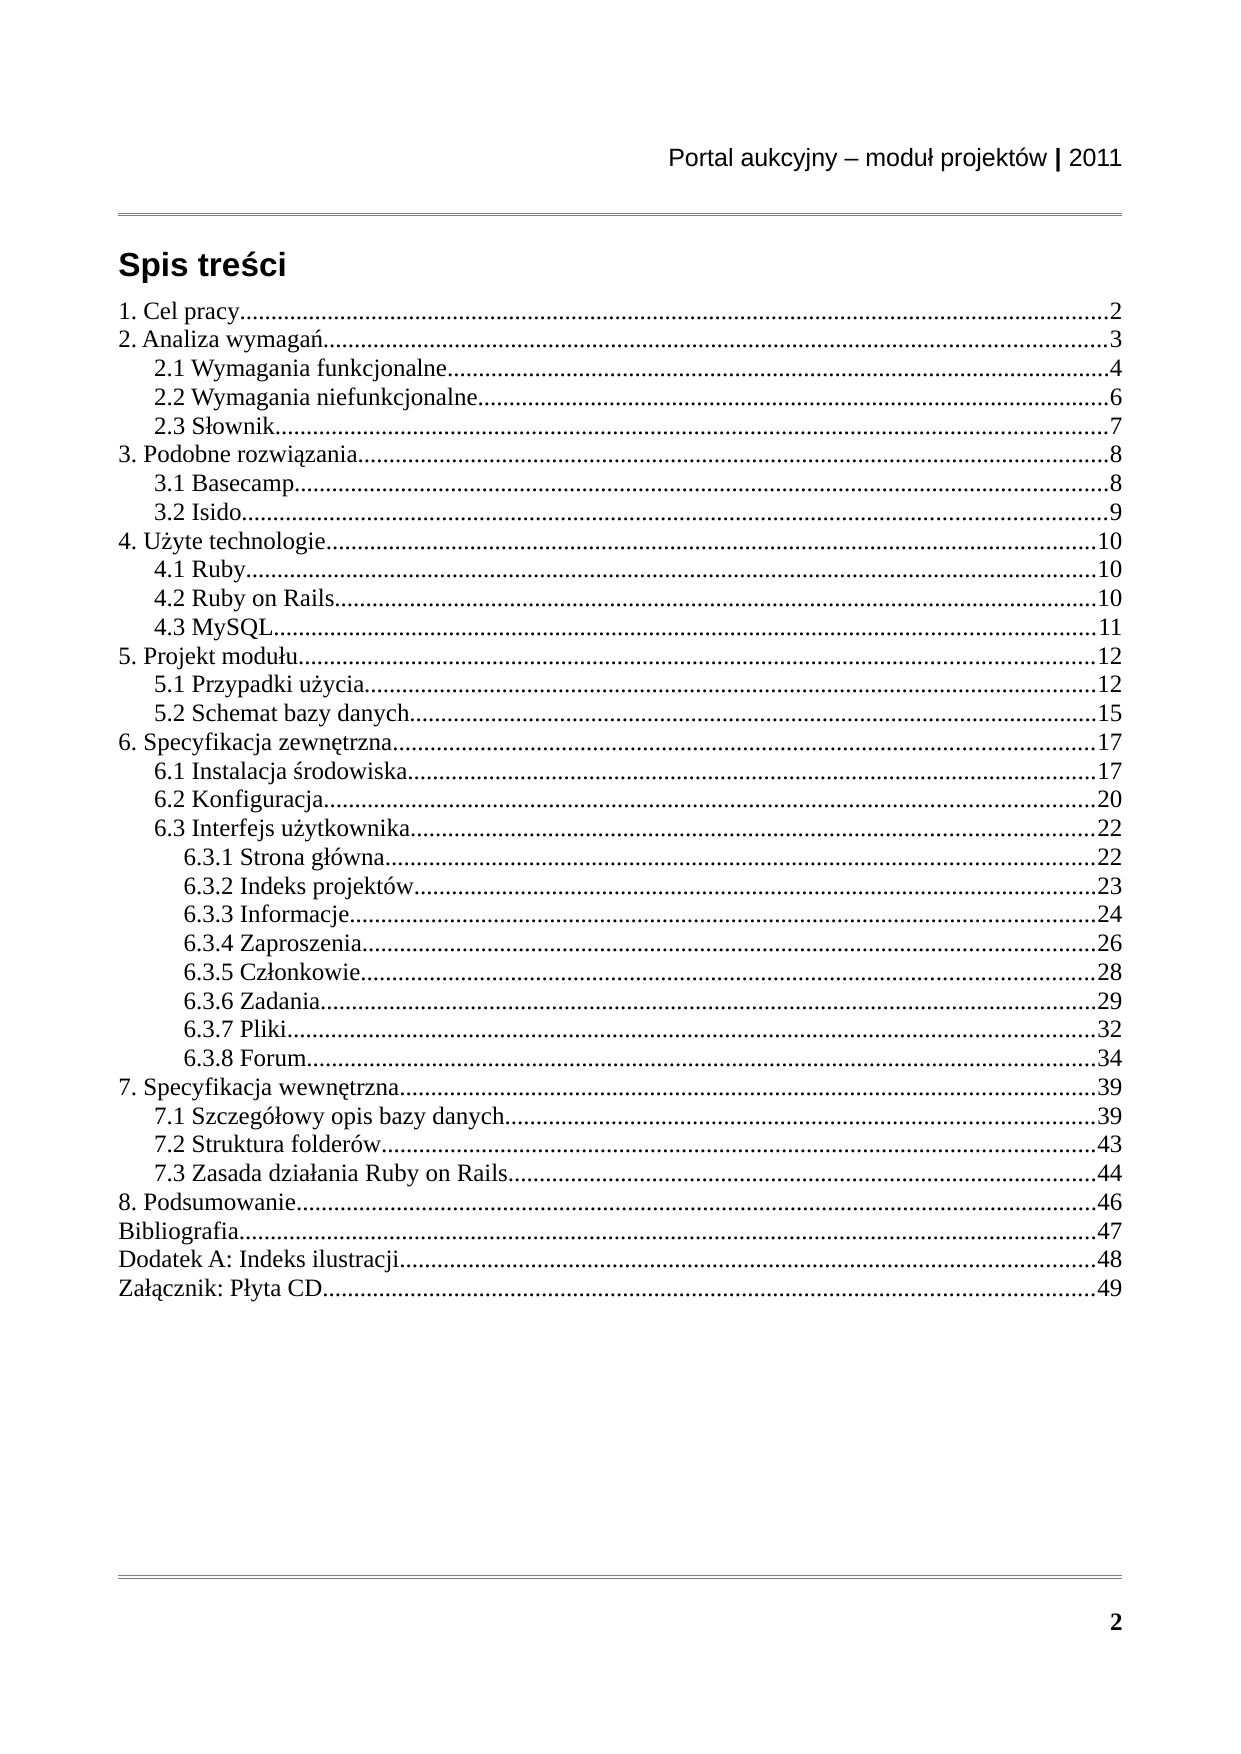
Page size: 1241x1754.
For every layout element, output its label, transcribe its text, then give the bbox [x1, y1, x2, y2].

text 5.1 Przypadki użycia 12 [148, 669, 1122, 698]
text 6.3.4 Zaproszenia 26 [177, 928, 1122, 957]
text 6. Specyfikacja zewnętrzna 17 [118, 727, 1122, 756]
text 6.3.2 Indeks projektów 23 [177, 871, 1122, 899]
text 6.3.8 Forum 34 [177, 1043, 1122, 1072]
text 7.1 Szczegółowy opis bazy danych 39 [148, 1101, 1122, 1129]
text 6.3.1 Strona główna 22 [177, 842, 1122, 871]
text 8. Podsumowanie 46 [118, 1187, 1122, 1216]
text 6.3.3 Informacje 24 [177, 899, 1122, 928]
text 1. Cel pracy 2 [118, 296, 1122, 324]
text 6.3.6 Zadania 29 [177, 986, 1122, 1014]
text 4.2 Ruby on Rails 10 [148, 583, 1122, 612]
text 4. Użyte technologie 10 [118, 526, 1122, 554]
text 2.1 Wymagania funkcjonalne 4 [148, 353, 1122, 382]
text 7.2 Struktura folderów 43 [148, 1129, 1122, 1158]
text 6.2 Konfiguracja 20 [148, 784, 1122, 813]
text 4.3 MySQL 11 [148, 612, 1122, 641]
text 3.1 Basecamp 8 [148, 468, 1122, 497]
subtitle Spis treści [118, 245, 1122, 283]
text 3.2 Isido 9 [148, 497, 1122, 526]
text 6.3.5 Członkowie 28 [177, 957, 1122, 986]
text 6.1 Instalacja środowiska 17 [148, 756, 1122, 784]
text 6.3.7 Pliki 32 [177, 1014, 1122, 1043]
text 3. Podobne rozwiązania 8 [118, 439, 1122, 468]
text 4.1 Ruby 10 [148, 554, 1122, 583]
text 2.2 Wymagania niefunkcjonalne 6 [148, 382, 1122, 411]
text 2. Analiza wymagań 3 [118, 324, 1122, 353]
text Załącznik: Płyta CD 49 [118, 1273, 1122, 1302]
text Bibliografia 47 [118, 1216, 1122, 1244]
text 2.3 Słownik 7 [148, 411, 1122, 439]
text 7. Specyfikacja wewnętrzna 39 [118, 1072, 1122, 1101]
text Dodatek A: Indeks ilustracji 48 [118, 1244, 1122, 1273]
text 6.3 Interfejs użytkownika 22 [148, 813, 1122, 842]
text 7.3 Zasada działania Ruby on Rails 44 [148, 1158, 1122, 1187]
text 5.2 Schemat bazy danych 15 [148, 698, 1122, 727]
text 5. Projekt modułu 12 [118, 641, 1122, 669]
